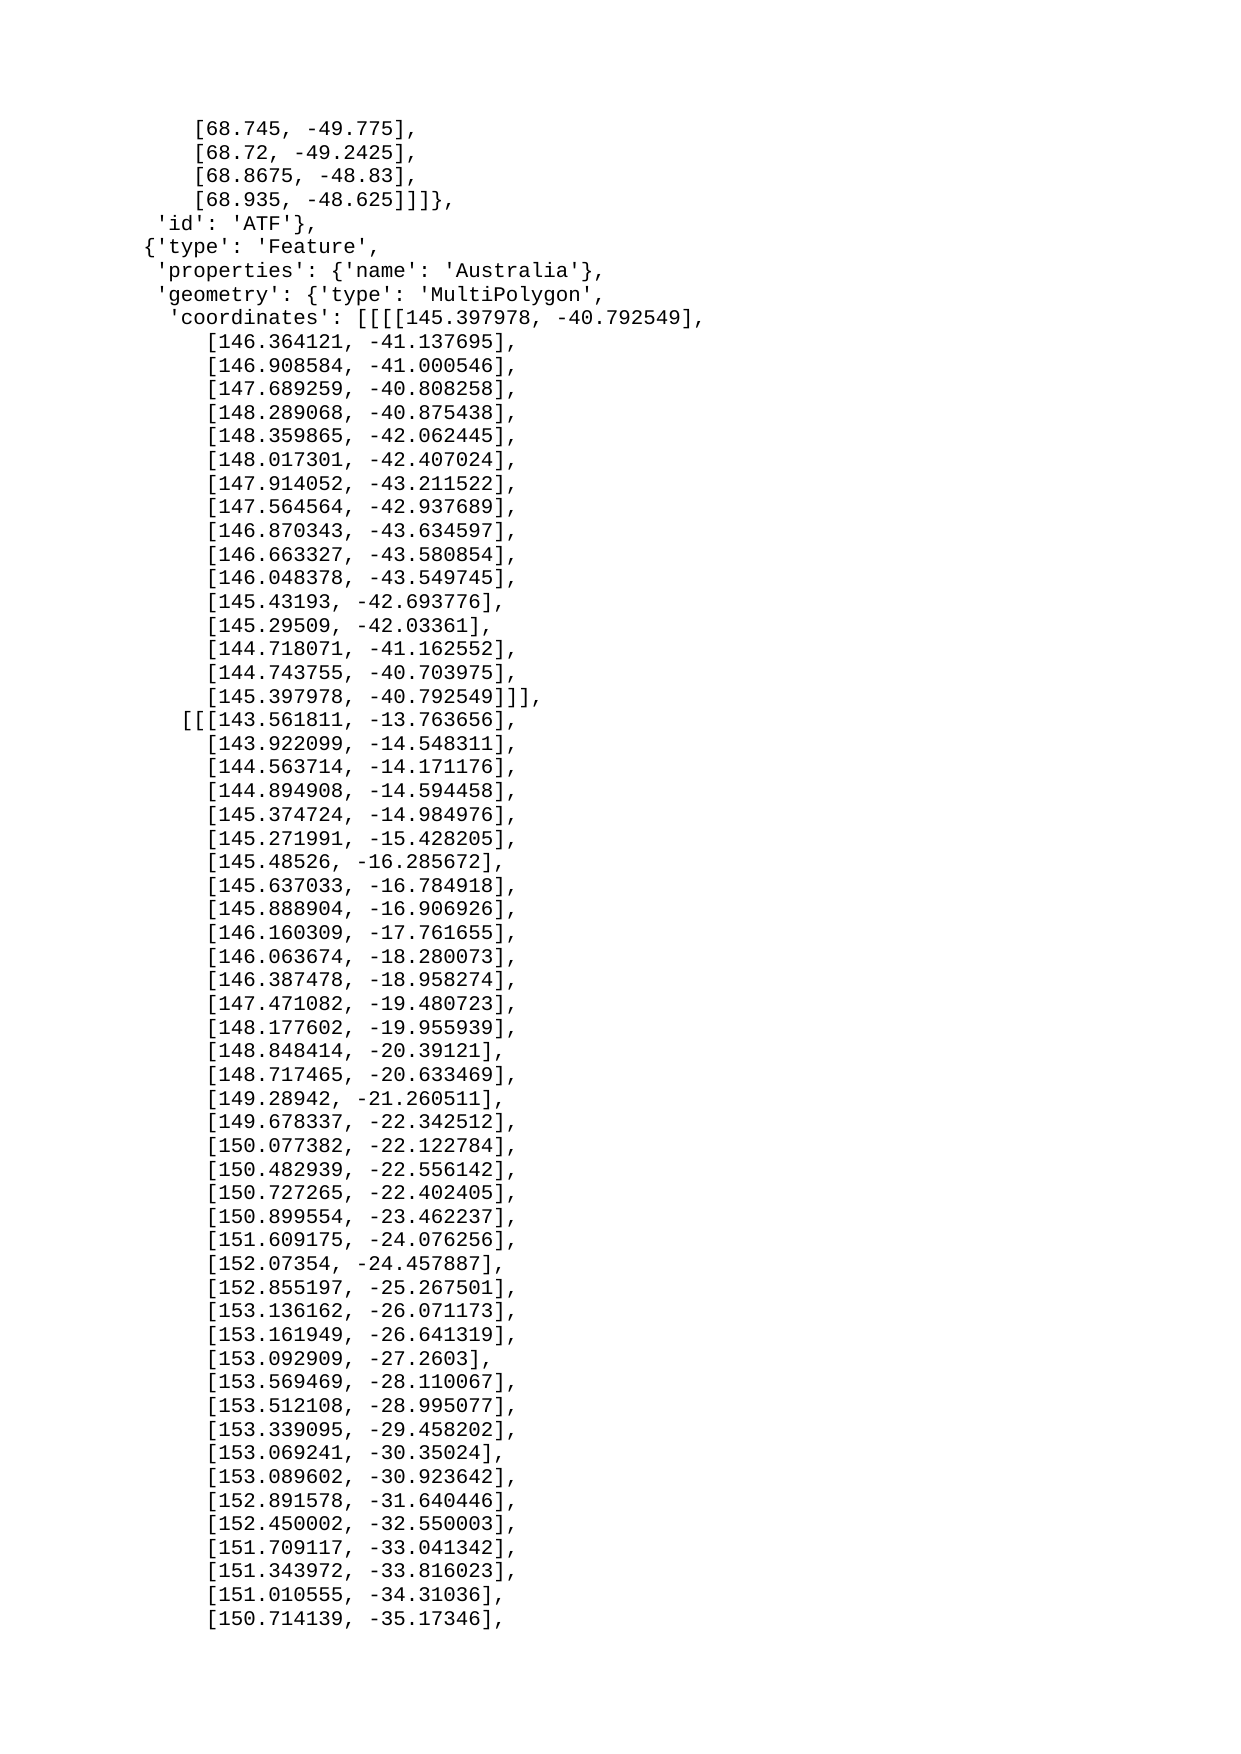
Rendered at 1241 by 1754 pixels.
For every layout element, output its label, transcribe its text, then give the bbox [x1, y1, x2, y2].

text [[[143.561811, -13.763656], [118, 709, 1122, 733]
text [148.359865, -42.062445], [118, 426, 1122, 449]
text [147.471082, -19.480723], [118, 993, 1122, 1017]
text [149.28942, -21.260511], [118, 1088, 1122, 1111]
text [145.637033, -16.784918], [118, 875, 1122, 898]
text [145.271991, -15.428205], [118, 827, 1122, 851]
text [153.339095, -29.458202], [118, 1419, 1122, 1442]
text [145.374724, -14.984976], [118, 804, 1122, 827]
text [153.569469, -28.110067], [118, 1371, 1122, 1395]
text [153.069241, -30.35024], [118, 1442, 1122, 1466]
text [146.908584, -41.000546], [118, 354, 1122, 378]
text [152.891578, -31.640446], [118, 1489, 1122, 1513]
text [152.855197, -25.267501], [118, 1277, 1122, 1300]
text [152.450002, -32.550003], [118, 1513, 1122, 1537]
text [145.29509, -42.03361], [118, 615, 1122, 638]
text [145.43193, -42.693776], [118, 591, 1122, 615]
text [153.161949, -26.641319], [118, 1324, 1122, 1348]
text [151.010555, -34.31036], [118, 1584, 1122, 1608]
text [143.922099, -14.548311], [118, 733, 1122, 757]
text [144.563714, -14.171176], [118, 757, 1122, 780]
text [148.017301, -42.407024], [118, 449, 1122, 473]
text [150.077382, -22.122784], [118, 1135, 1122, 1158]
text [151.709117, -33.041342], [118, 1537, 1122, 1561]
text [147.914052, -43.211522], [118, 473, 1122, 496]
text [146.364121, -41.137695], [118, 331, 1122, 354]
text [148.289068, -40.875438], [118, 402, 1122, 426]
text [68.72, -49.2425], [118, 142, 1122, 165]
text [148.848414, -20.39121], [118, 1040, 1122, 1064]
text [151.343972, -33.816023], [118, 1561, 1122, 1584]
text [144.743755, -40.703975], [118, 662, 1122, 686]
text [149.678337, -22.342512], [118, 1111, 1122, 1135]
text {'type': 'Feature', [118, 236, 1122, 260]
text [146.387478, -18.958274], [118, 969, 1122, 993]
text [146.063674, -18.280073], [118, 946, 1122, 969]
text [145.48526, -16.285672], [118, 851, 1122, 875]
text [147.564564, -42.937689], [118, 496, 1122, 520]
text [68.935, -48.625]]]}, [118, 189, 1122, 213]
text [146.663327, -43.580854], [118, 544, 1122, 567]
text [146.048378, -43.549745], [118, 567, 1122, 591]
text [153.512108, -28.995077], [118, 1395, 1122, 1419]
text [148.177602, -19.955939], [118, 1017, 1122, 1040]
text [153.092909, -27.2603], [118, 1348, 1122, 1371]
text [153.089602, -30.923642], [118, 1466, 1122, 1489]
text [150.482939, -22.556142], [118, 1158, 1122, 1182]
text 'properties': {'name': 'Australia'}, [118, 260, 1122, 284]
text [146.870343, -43.634597], [118, 520, 1122, 544]
text [148.717465, -20.633469], [118, 1064, 1122, 1088]
text [145.888904, -16.906926], [118, 898, 1122, 922]
text [146.160309, -17.761655], [118, 922, 1122, 946]
text 'geometry': {'type': 'MultiPolygon', [118, 284, 1122, 307]
text [153.136162, -26.071173], [118, 1300, 1122, 1324]
text [150.727265, -22.402405], [118, 1182, 1122, 1206]
text [150.714139, -35.17346], [118, 1608, 1122, 1631]
text [145.397978, -40.792549]]], [118, 686, 1122, 709]
text [144.894908, -14.594458], [118, 780, 1122, 804]
text [151.609175, -24.076256], [118, 1229, 1122, 1253]
text [150.899554, -23.462237], [118, 1206, 1122, 1229]
text [68.745, -49.775], [118, 118, 1122, 142]
text [152.07354, -24.457887], [118, 1253, 1122, 1277]
text 'coordinates': [[[[145.397978, -40.792549], [118, 307, 1122, 331]
text 'id': 'ATF'}, [118, 213, 1122, 236]
text [147.689259, -40.808258], [118, 378, 1122, 402]
text [68.8675, -48.83], [118, 165, 1122, 189]
text [144.718071, -41.162552], [118, 638, 1122, 662]
